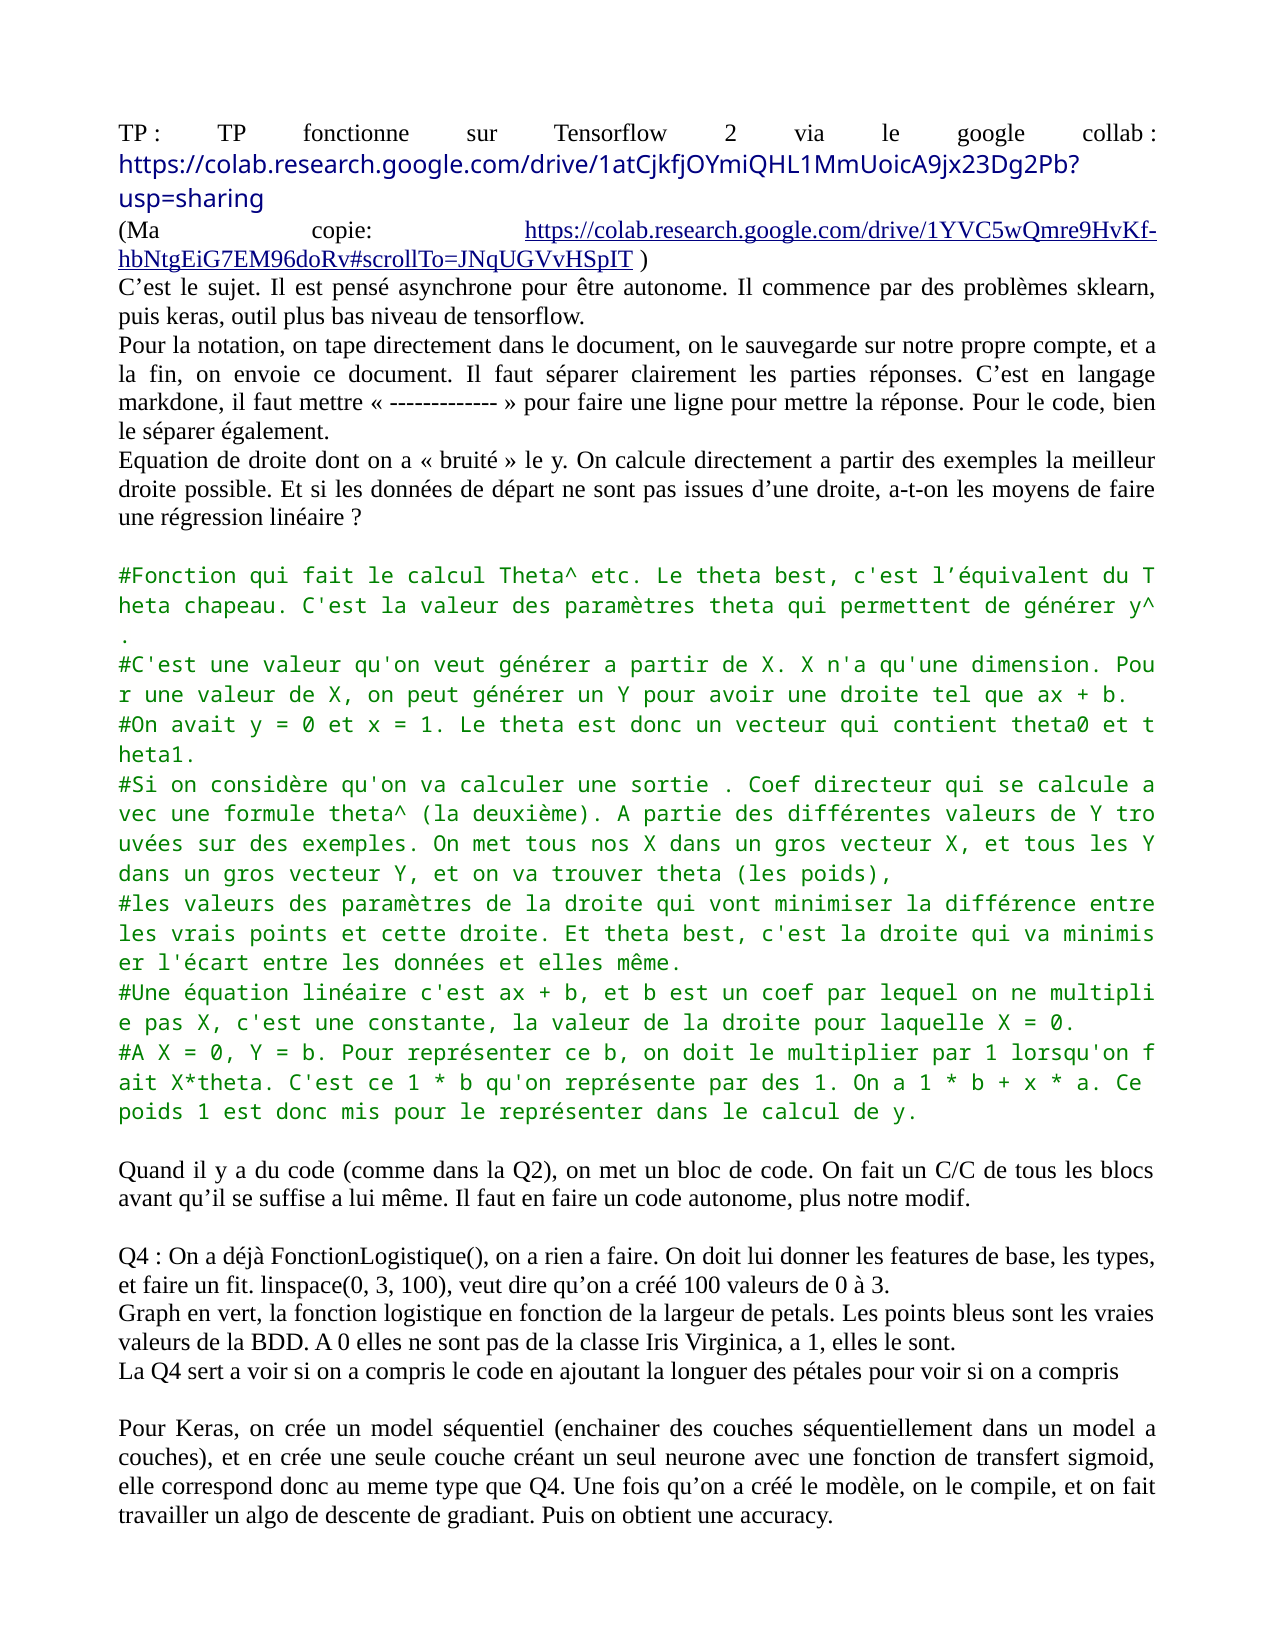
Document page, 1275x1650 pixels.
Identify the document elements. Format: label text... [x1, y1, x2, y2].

text (Ma copie: https://colab.research.google.com/drive/1YVC5wQmre9HvKf-hbNtgEiG7EM96doRv#scrollTo=JNqUGVvHSpIT ) [118, 215, 1157, 272]
text La Q4 sert a voir si on a compris le code en ajoutant la longuer des pétales pour voir si on a compris [118, 1356, 1157, 1385]
text Pour la notation, on tape directement dans le document, on le sauvegarde sur notre propre compte, et a la fin, on envoie ce document. Il faut séparer clairement les parties réponses. C’est en langage markdone, il faut mettre « ------------- » pour faire une ligne pour mettre la réponse. Pour le code, bien le séparer également. [118, 330, 1157, 445]
text #C'est une valeur qu'on veut générer a partir de X. X n'a qu'une dimension. Pour une valeur de X, on peut générer un Y pour avoir une droite tel que ax + b. [118, 649, 1157, 709]
text #Fonction qui fait le calcul Theta^ etc. Le theta best, c'est l’équivalent du Theta chapeau. C'est la valeur des paramètres theta qui permettent de générer y^. [118, 560, 1157, 649]
text TP : TP fonctionne sur Tensorflow 2 via le google collab : https://colab.research.google.com/drive/1atCjkfjOYmiQHL1MmUoicA9jx23Dg2Pb?usp=sharing [118, 118, 1157, 215]
text #les valeurs des paramètres de la droite qui vont minimiser la différence entre les vrais points et cette droite. Et theta best, c'est la droite qui va minimiser l'écart entre les données et elles même. [118, 888, 1157, 977]
text #Une équation linéaire c'est ax + b, et b est un coef par lequel on ne multiplie pas X, c'est une constante, la valeur de la droite pour laquelle X = 0. [118, 977, 1157, 1037]
text Q4 : On a déjà FonctionLogistique(), on a rien a faire. On doit lui donner les features de base, les types, et faire un fit. linspace(0, 3, 100), veut dire qu’on a créé 100 valeurs de 0 à 3. [118, 1241, 1157, 1298]
text Equation de droite dont on a « bruité » le y. On calcule directement a partir des exemples la meilleur droite possible. Et si les données de départ ne sont pas issues d’une droite, a-t-on les moyens de faire une régression linéaire ? [118, 445, 1157, 531]
text #Si on considère qu'on va calculer une sortie . Coef directeur qui se calcule avec une formule theta^ (la deuxième). A partie des différentes valeurs de Y trouvées sur des exemples. On met tous nos X dans un gros vecteur X, et tous les Y dans un gros vecteur Y, et on va trouver theta (les poids), [118, 768, 1157, 888]
text #On avait y = 0 et x = 1. Le theta est donc un vecteur qui contient theta0 et theta1. [118, 709, 1157, 768]
text Pour Keras, on crée un model séquentiel (enchainer des couches séquentiellement dans un model a couches), et en crée une seule couche créant un seul neurone avec une fonction de transfert sigmoid, elle correspond donc au meme type que Q4. Une fois qu’on a créé le modèle, on le compile, et on fait travailler un algo de descente de gradiant. Puis on obtient une accuracy. [118, 1413, 1157, 1528]
text #A X = 0, Y = b. Pour représenter ce b, on doit le multiplier par 1 lorsqu'on fait X*theta. C'est ce 1 * b qu'on représente par des 1. On a 1 * b + x * a. Ce poids 1 est donc mis pour le représenter dans le calcul de y. [118, 1037, 1157, 1126]
text Graph en vert, la fonction logistique en fonction de la largeur de petals. Les points bleus sont les vraies valeurs de la BDD. A 0 elles ne sont pas de la classe Iris Virginica, a 1, elles le sont. [118, 1298, 1157, 1356]
text Quand il y a du code (comme dans la Q2), on met un bloc de code. On fait un C/C de tous les blocs avant qu’il se suffise a lui même. Il faut en faire un code autonome, plus notre modif. [118, 1155, 1157, 1212]
text C’est le sujet. Il est pensé asynchrone pour être autonome. Il commence par des problèmes sklearn, puis keras, outil plus bas niveau de tensorflow. [118, 272, 1157, 330]
